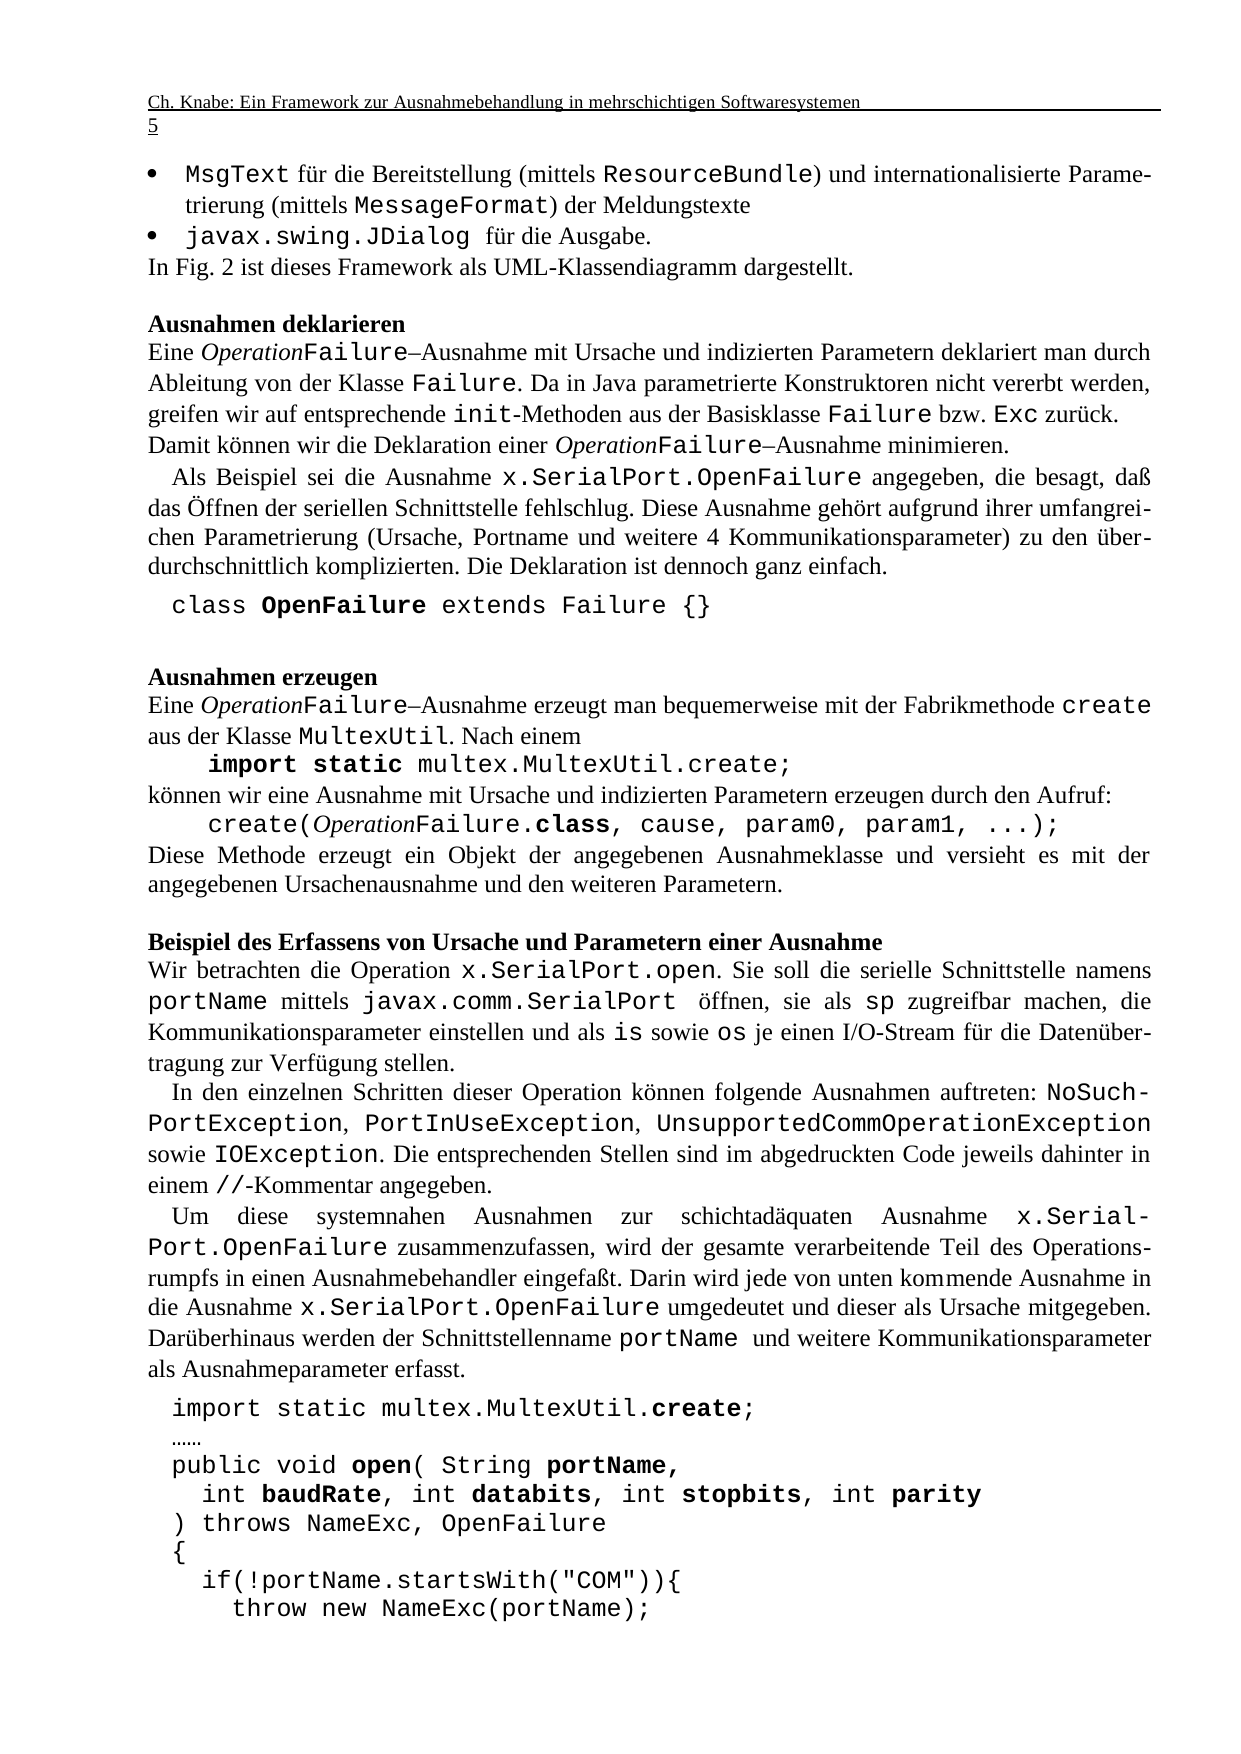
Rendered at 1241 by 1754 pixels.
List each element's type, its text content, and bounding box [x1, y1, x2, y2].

list javax.swing.JDialog für die Ausgabe. [148, 221, 1151, 252]
text Als Beispiel sei die Ausnahme x.SerialPort.OpenFailure angegeben, die besagt, daß das Öffnen der seriellen Schnittstelle fehlschlug. Diese Ausnahme gehört aufgrund ihrer umfangrei­chen Parametrierung (Ursache, Portname und weitere 4 Kommunikationsparameter) zu den über­durchschnittlich komplizierten. Die Deklaration ist dennoch ganz einfach. [148, 461, 1151, 580]
subtitle Beispiel des Erfassens von Ursache und Parametern einer Ausnahme [148, 932, 1151, 954]
text class OpenFailure extends Failure {} [171, 592, 1151, 621]
text import static multex.MultexUtil.create; [148, 752, 1151, 780]
text Eine OperationFailure–Ausnahme mit Ursache und indizierten Parametern deklariert man durch Ableitung von der Klasse Failure. Da in Java parametrierte Konstruktoren nicht vererbt werden, greifen wir auf entsprechende init-Methoden aus der Basisklasse Failure bzw. Exc zurück. [148, 337, 1151, 430]
text In den einzelnen Schritten dieser Operation können folgende Ausnahmen auftre­ten: NoSuch­PortException, PortInUseException, UnsupportedComm­OperationException sowie IOException. Die entsprechenden Stellen sind im abgedruckten Code jeweils dahinter in einem //-Kommentar angegeben. [148, 1077, 1151, 1201]
text In Fig. 2 ist dieses Framework als UML-Klassendiagramm dargestellt. [148, 252, 1151, 281]
text können wir eine Ausnahme mit Ursache und indizierten Parametern erzeugen durch den Aufruf: [148, 780, 1151, 809]
text Um diese systemnahen Ausnahmen zur schichtadäquaten Ausnahme x.Seri­al­Port.OpenFailure zusammenzufassen, wird der gesamte verarbeitende Teil des Operations­rumpfs in einen Ausnahmebehandler eingefaßt. Darin wird jede von unten kom­mende Aus­nahme in die Ausnahme x.SerialPort.OpenFailure umgedeutet und dieser als Ursache mitgege­ben. Darüberhinaus werden der Schnitt­stellenname portName und weitere Kommunika­tionsparameter als Ausnah­meparameter erfasst. [148, 1201, 1151, 1383]
list MsgText für die Bereitstellung (mittels ResourceBundle) und internationali­sierte Parame­trierung (mittels MessageFormat) der Meldungstexte [148, 159, 1151, 221]
text Wir betrachten die Operation x.SerialPort.open. Sie soll die serielle Schnitt­stelle namens portName mittels javax.comm.SerialPort öffnen, sie als sp zugreifbar machen, die Kommunikationsparameter einstellen und als is sowie os je einen I/O-Stream für die Datenüber­tragung zur Verfügung stellen. [148, 954, 1151, 1077]
text import static multex.MultexUtil.create; …… public void open( String portName, int baudRate, int databits, int stopbits, int parity ) throws NameExc, OpenFailure { if(!portName.startsWith("COM")){ throw new NameExc(portName); [171, 1396, 1151, 1624]
text Diese Methode erzeugt ein Objekt der angegebenen Ausnahmeklasse und versieht es mit der angegebenen Ursachenausnahme und den weiteren Parametern. [148, 840, 1151, 898]
text Eine OperationFailure–Ausnahme erzeugt man bequemerweise mit der Fabrikmethode create aus der Klasse MultexUtil. Nach einem [148, 689, 1151, 752]
subtitle Ausnahmen deklarieren [148, 314, 1151, 337]
text create(OperationFailure.class, cause, param0, param1, ...); [148, 809, 1151, 840]
text Damit können wir die Deklaration einer OperationFailure–Ausnahme minimieren. [148, 430, 1151, 461]
subtitle Ausnahmen erzeugen [148, 667, 1151, 689]
